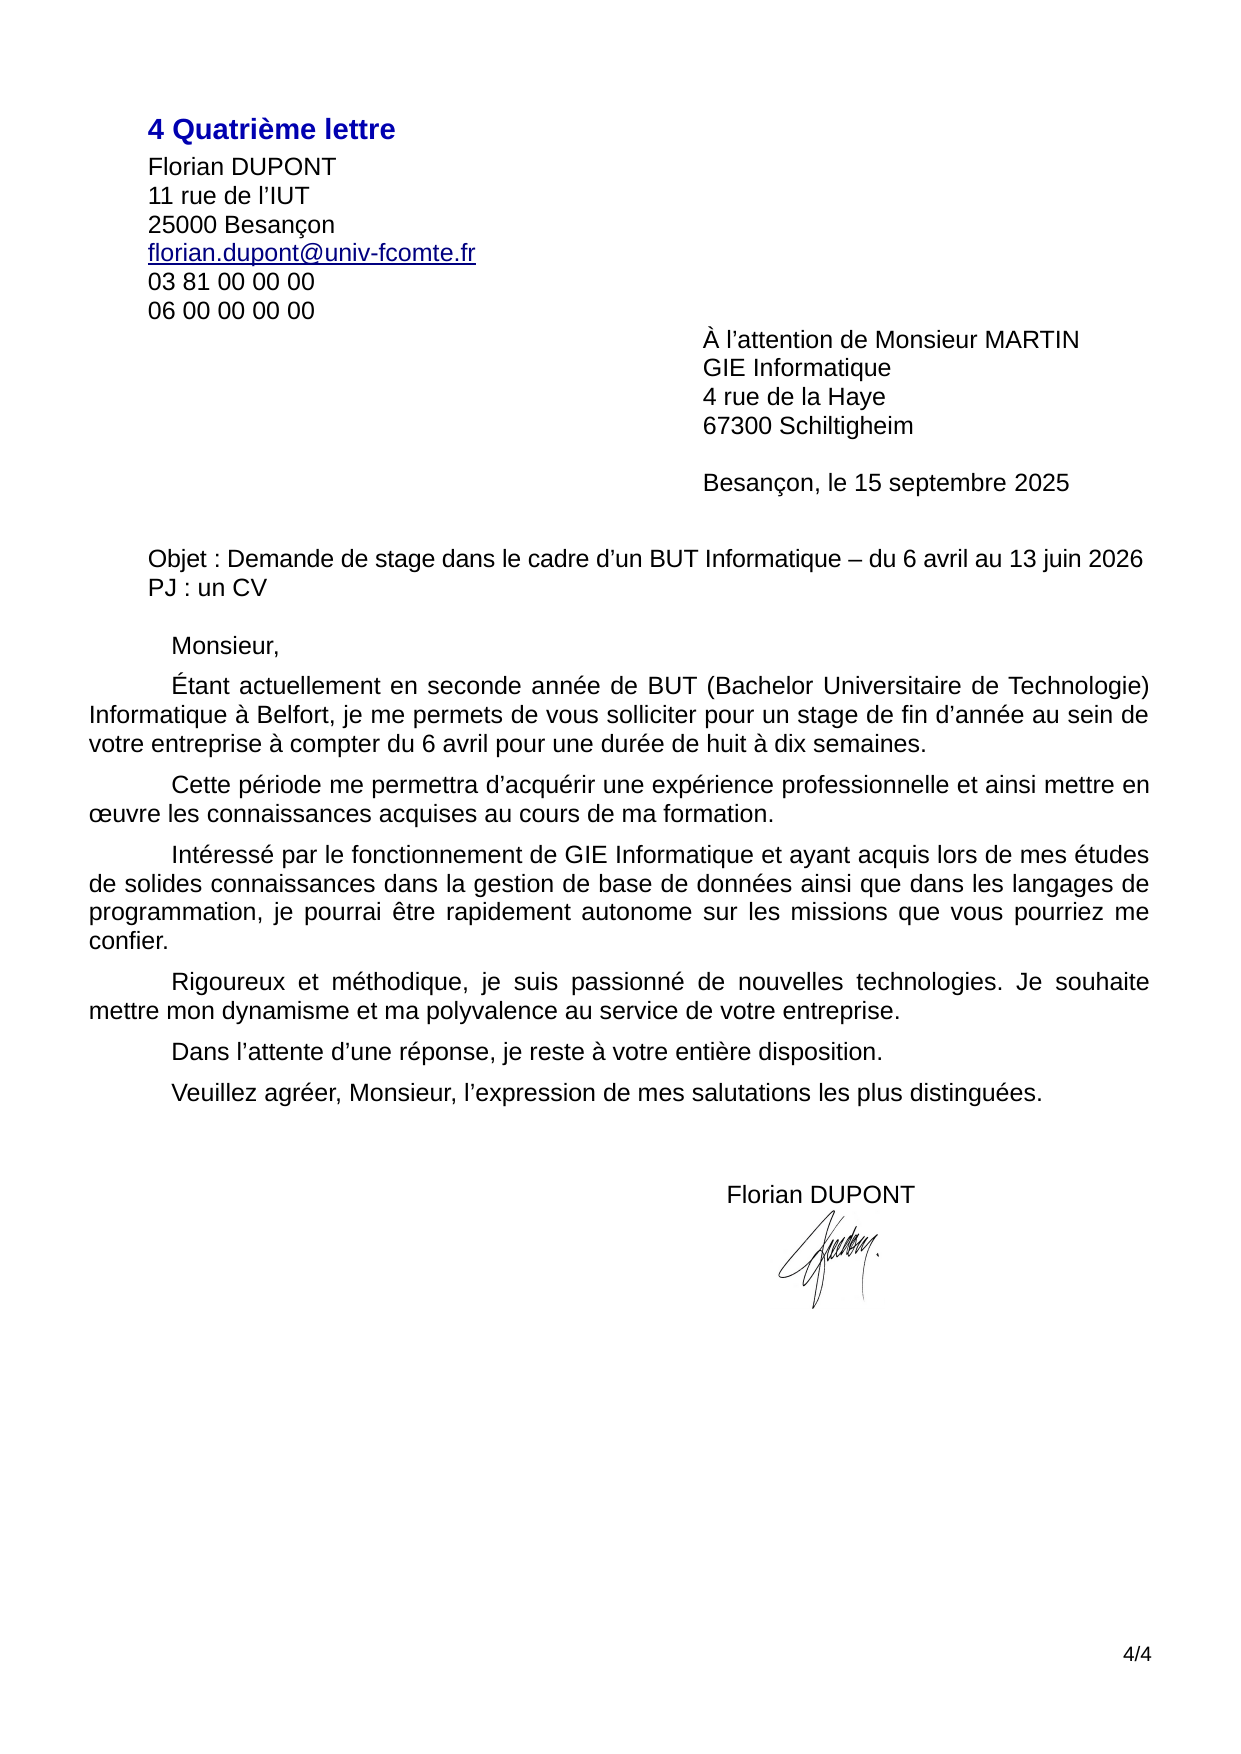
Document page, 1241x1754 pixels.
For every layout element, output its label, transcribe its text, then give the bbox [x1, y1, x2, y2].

text À l’attention de Monsieur MARTIN [88, 325, 1152, 353]
text Intéressé par le fonctionnement de GIE Informatique et ayant acquis lors de mes études de solides connaissances dans la gestion de base de données ainsi que dans les langages de programmation, je pourrai être rapidement autonome sur les missions que vous pourriez me confier. [88, 840, 1152, 955]
text Besançon, le 15 septembre 2025 [703, 468, 1093, 497]
text florian.dupont@univ-fcomte.fr [148, 238, 1152, 267]
text Dans l’attente d’une réponse, je reste à votre entière disposition. [88, 1037, 1152, 1066]
text Monsieur, [88, 631, 1152, 659]
text Florian DUPONT [88, 1180, 1152, 1208]
text PJ : un CV [148, 573, 1152, 602]
text 67300 Schiltigheim [88, 411, 1152, 440]
text GIE Informatique [88, 353, 1152, 382]
text Objet : Demande de stage dans le cadre d’un BUT Informatique – du 6 avril au 13 juin 2026 [148, 544, 1152, 573]
text Étant actuellement en seconde année de BUT (Bachelor Universitaire de Technologie) Informatique à Belfort, je me permets de vous solliciter pour un stage de fin d’année au sein de votre entreprise à compter du 6 avril pour une durée de huit à dix semaines. [88, 671, 1152, 757]
text Cette période me permettra d’acquérir une expérience professionnelle et ainsi mettre en œuvre les connaissances acquises au cours de ma formation. [88, 770, 1152, 827]
text 4 rue de la Haye [88, 382, 1152, 411]
text Rigoureux et méthodique, je suis passionné de nouvelles technologies. Je souhaite mettre mon dynamisme et ma polyvalence au service de votre entreprise. [88, 967, 1152, 1025]
text 11 rue de l’IUT [148, 181, 1152, 210]
text Florian DUPONT [148, 152, 1152, 181]
text 25000 Besançon [148, 210, 1152, 238]
text 03 81 00 00 00 [148, 267, 1152, 296]
text 06 00 00 00 00 [148, 296, 1152, 325]
subtitle Quatrième lettre [88, 112, 1152, 146]
picture [769, 1209, 886, 1309]
text Veuillez agréer, Monsieur, l’expression de mes salutations les plus distinguées. [88, 1078, 1152, 1107]
